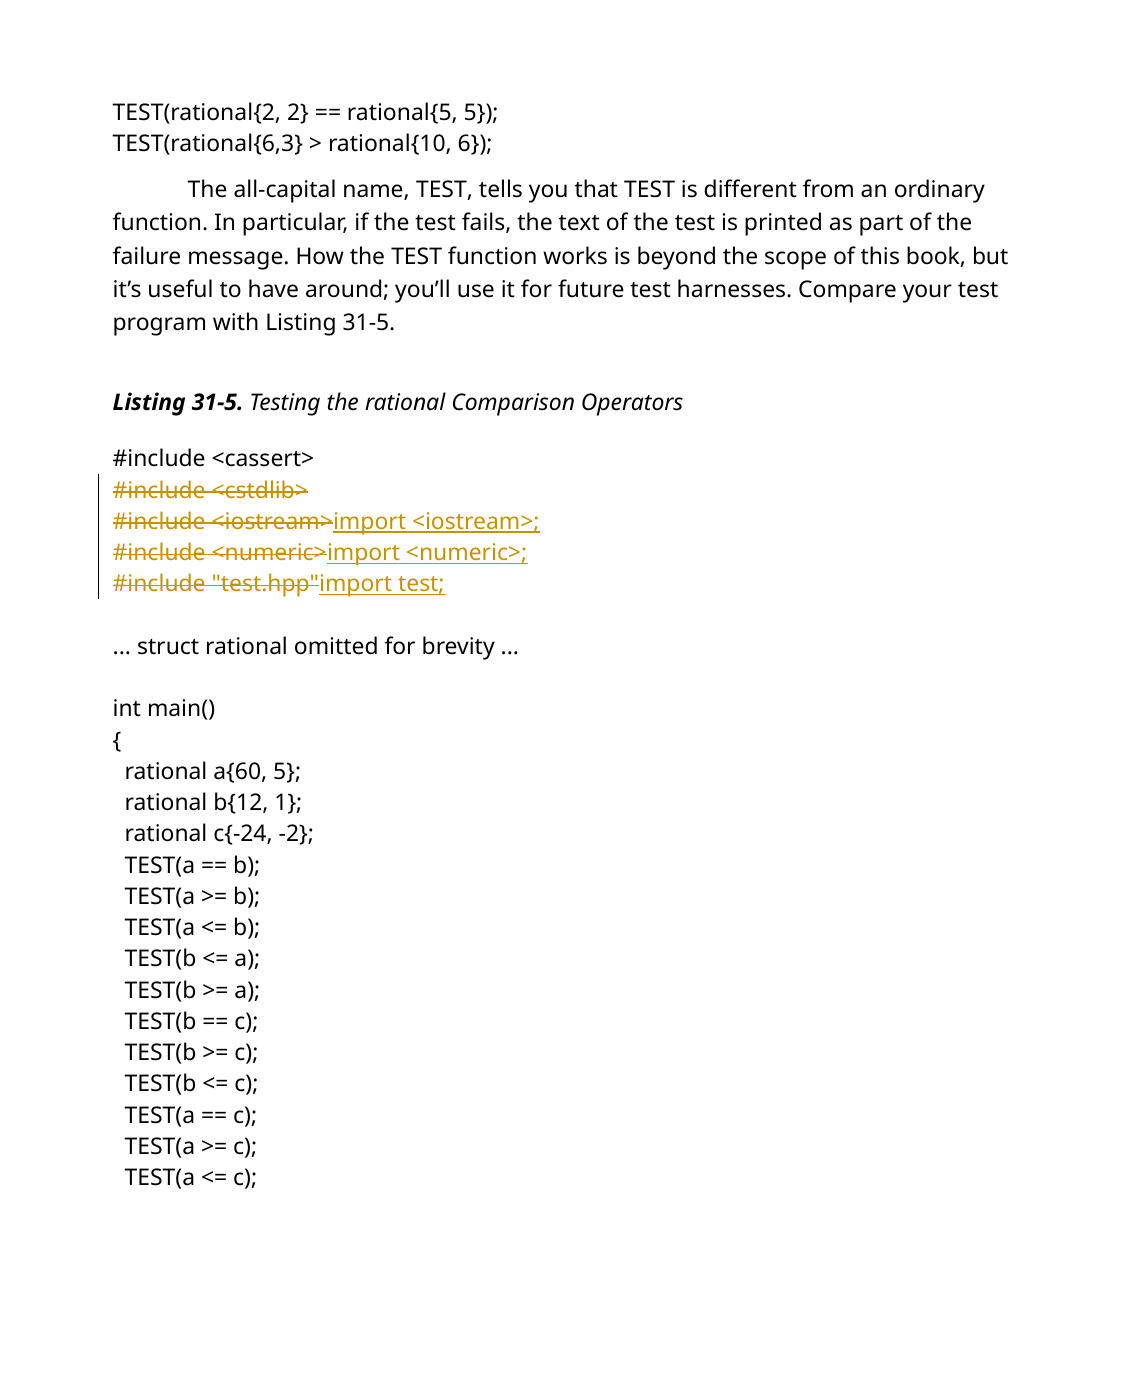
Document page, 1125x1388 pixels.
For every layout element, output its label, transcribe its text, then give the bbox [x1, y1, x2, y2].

text TEST(a == b); [112, 848, 1012, 880]
text TEST(a >= b); [112, 880, 1012, 911]
text Listing 31-5. Testing the rational Comparison Operators [112, 386, 1012, 417]
text rational a{60, 5}; [112, 755, 1012, 786]
text import <numeric>; [112, 536, 1012, 567]
text TEST(b >= a); [112, 973, 1012, 1005]
text rational b{12, 1}; [112, 786, 1012, 817]
text import <iostream>; [112, 505, 1012, 536]
text TEST(b == c); [112, 1005, 1012, 1036]
text #include <cassert> [112, 442, 1012, 473]
text rational c{-24, -2}; [112, 817, 1012, 848]
text TEST(rational{2, 2} == rational{5, 5}); [112, 96, 1012, 127]
text TEST(a <= b); [112, 911, 1012, 942]
text ... struct rational omitted for brevity ... [112, 630, 1012, 661]
text int main() [112, 692, 1012, 723]
text TEST(b <= a); [112, 942, 1012, 973]
text import test; [112, 567, 1012, 598]
text TEST(a == c); [112, 1098, 1012, 1130]
text { [112, 723, 1012, 755]
text TEST(a <= c); [112, 1161, 1012, 1192]
text TEST(a >= c); [112, 1130, 1012, 1161]
text The all-capital name, TEST, tells you that TEST is different from an ordinary function. In particular, if the test fails, the text of the test is printed as part of the failure message. How the TEST function works is beyond the scope of this book, but it’s useful to have around; you’ll use it for future test harnesses. Compare your test program with Listing 31-5. [112, 171, 1012, 338]
text TEST(b <= c); [112, 1067, 1012, 1098]
text TEST(rational{6,3} > rational{10, 6}); [112, 127, 1012, 158]
text TEST(b >= c); [112, 1036, 1012, 1067]
